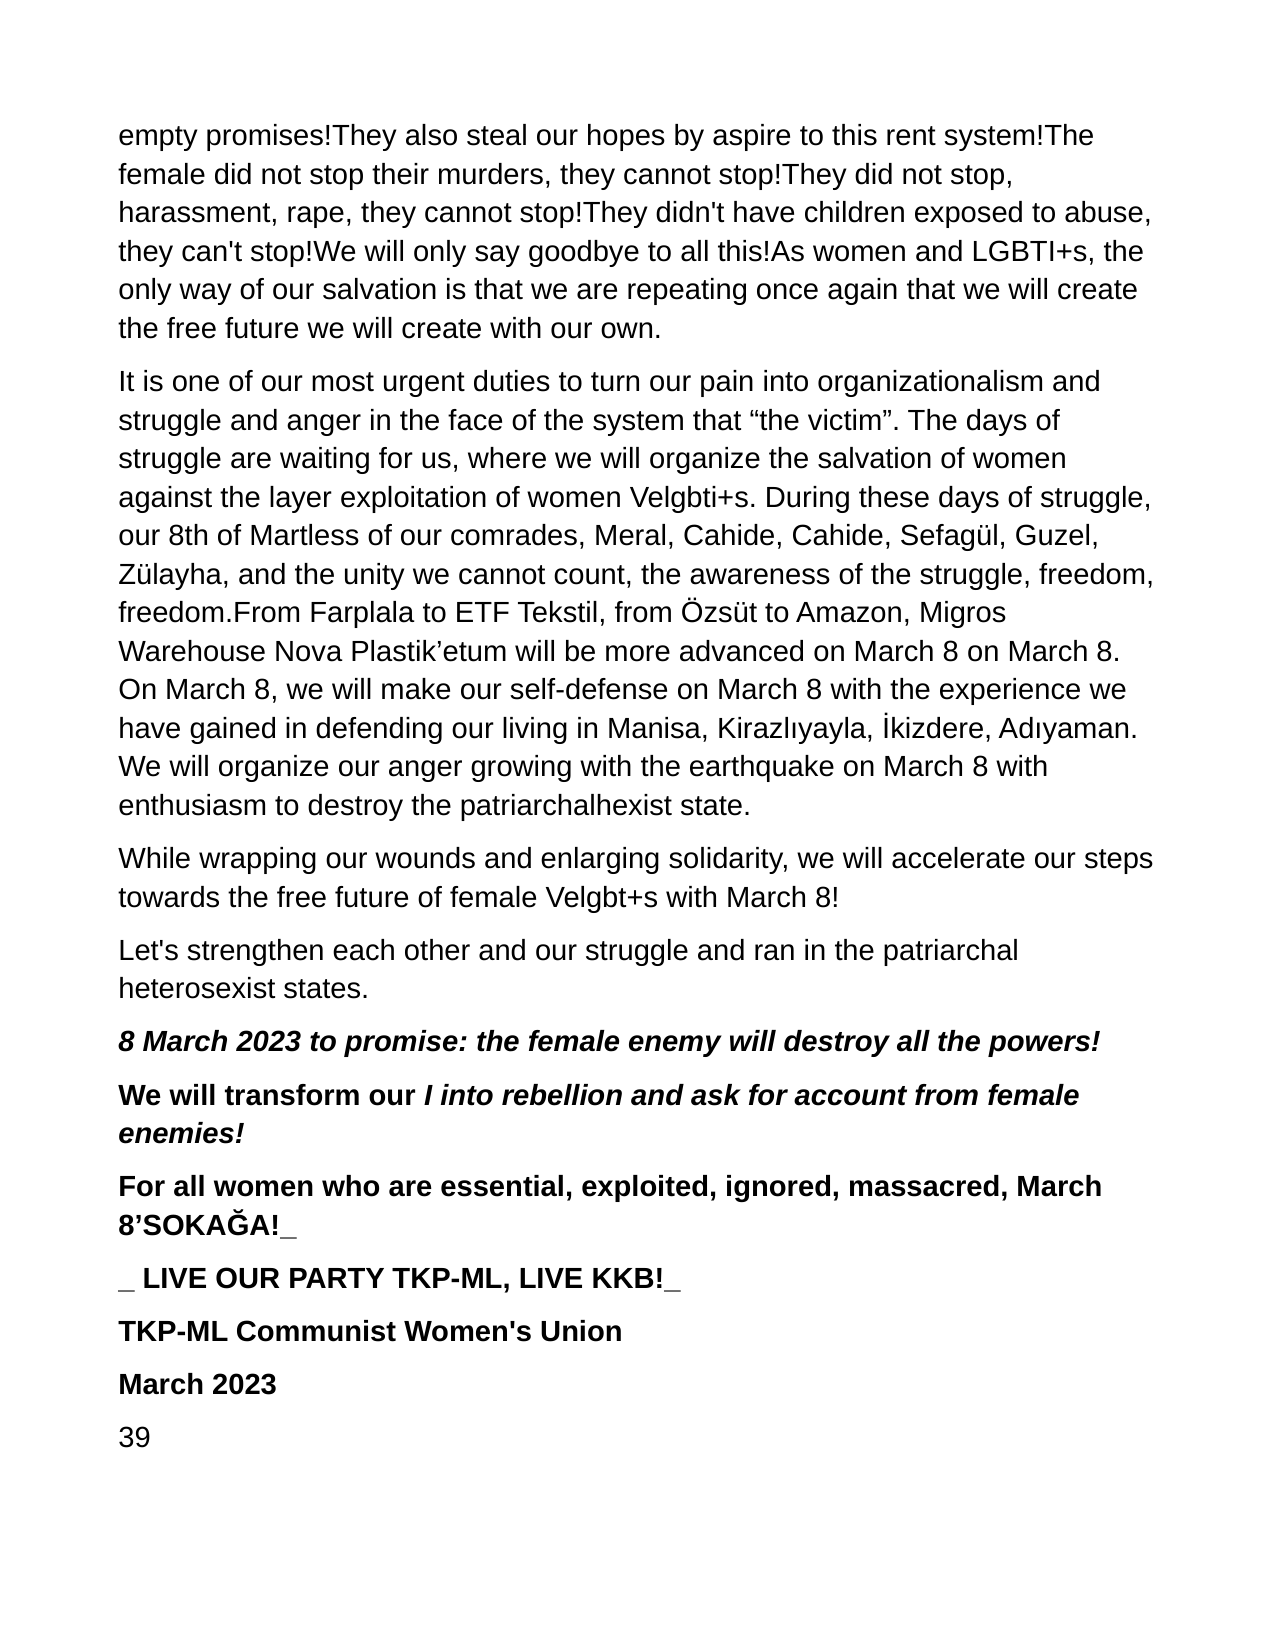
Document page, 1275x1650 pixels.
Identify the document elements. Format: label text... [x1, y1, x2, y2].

text TKP-ML Communist Women's Union [118, 1314, 1157, 1347]
text March 2023 [118, 1367, 1157, 1401]
text Let's strengthen each other and our struggle and ran in the patriarchal heterosexist states. [118, 933, 1157, 1005]
text 39 [118, 1420, 1157, 1454]
text empty promises!They also steal our hopes by aspire to this rent system!The female did not stop their murders, they cannot stop!They did not stop, harassment, rape, they cannot stop!They didn't have children exposed to abuse, they can't stop!We will only say goodbye to all this!As women and LGBTI+s, the only way of our salvation is that we are repeating once again that we will create the free future we will create with our own. [118, 118, 1157, 344]
text For all women who are essential, exploited, ignored, massacred, March 8’SOKAĞA!_ [118, 1169, 1157, 1241]
text We will transform our I into rebellion and ask for account from female enemies! [118, 1077, 1157, 1149]
text It is one of our most urgent duties to turn our pain into organizationalism and struggle and anger in the face of the system that “the victim”. The days of struggle are waiting for us, where we will organize the salvation of women against the layer exploitation of women Velgbti+s. During these days of struggle, our 8th of Martless of our comrades, Meral, Cahide, Cahide, Sefagül, Guzel, Zülayha, and the unity we cannot count, the awareness of the struggle, freedom, freedom.From Farplala to ETF Tekstil, from Özsüt to Amazon, Migros Warehouse Nova Plastik’etum will be more advanced on March 8 on March 8. On March 8, we will make our self-defense on March 8 with the experience we have gained in defending our living in Manisa, Kirazlıyayla, İkizdere, Adıyaman. We will organize our anger growing with the earthquake on March 8 with enthusiasm to destroy the patriarchalhexist state. [118, 364, 1157, 821]
text _ LIVE OUR PARTY TKP-ML, LIVE KKB!_ [118, 1261, 1157, 1294]
text 8 March 2023 to promise: the female enemy will destroy all the powers! [118, 1024, 1157, 1058]
text While wrapping our wounds and enlarging solidarity, we will accelerate our steps towards the free future of female Velgbt+s with March 8! [118, 841, 1157, 913]
